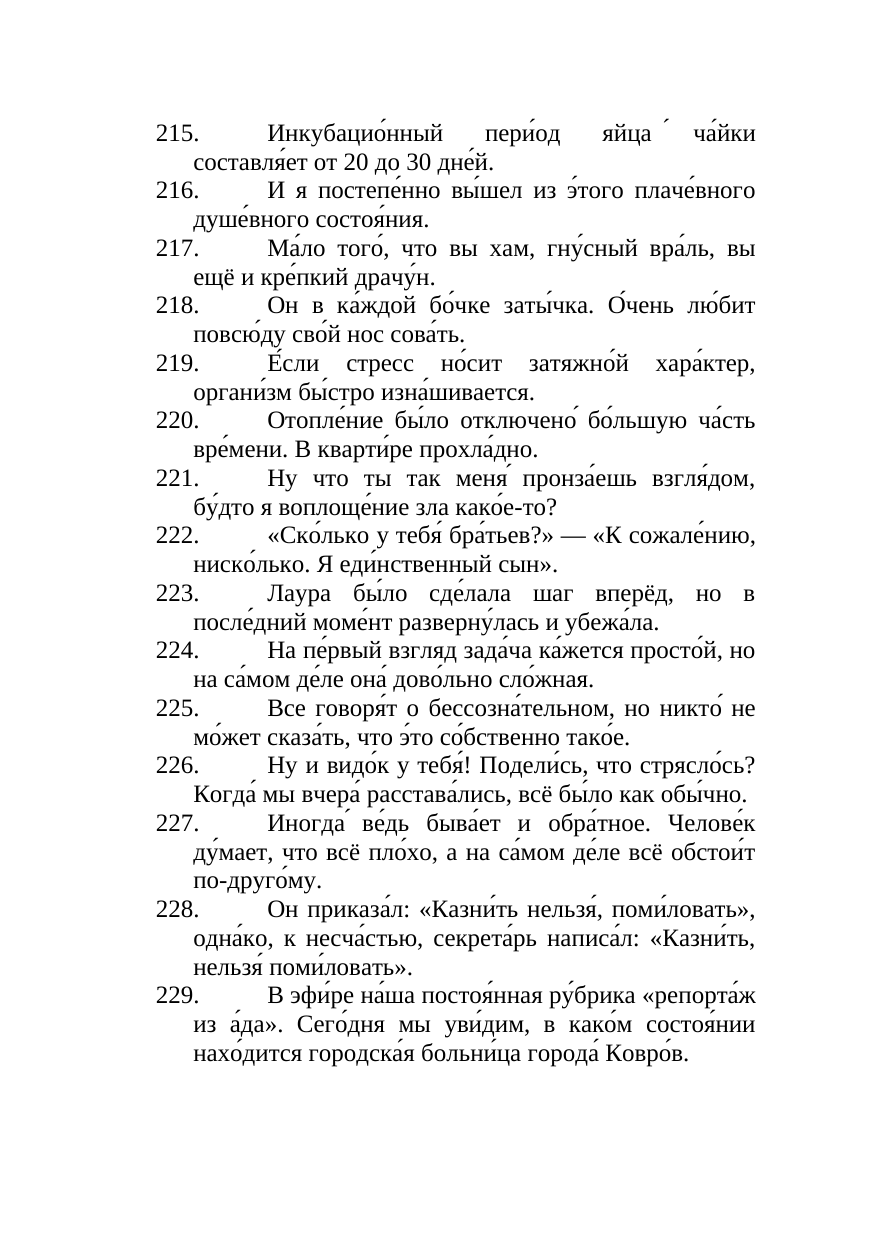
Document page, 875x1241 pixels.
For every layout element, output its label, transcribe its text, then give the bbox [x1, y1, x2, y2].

list Он приказа́л: «Казни́ть нельзя́, поми́ловать», одна́ко, к несча́стью, секрета́рь написа́л: «Казни́ть, нельзя́ поми́ловать». [156, 894, 756, 981]
list Он в ка́ждой бо́чке заты́чка. О́чень лю́бит повсю́ду сво́й нос сова́ть. [156, 291, 756, 348]
list Отопле́ние бы́ло отключено́ бо́льшую ча́сть вре́мени. В кварти́ре прохла́дно. [156, 406, 756, 463]
list Е́сли стресс но́сит затяжно́й хара́ктер, органи́зм бы́стро изна́шивается. [156, 348, 756, 406]
list Ну что ты так меня́ пронза́ешь взгля́дом, бу́дто я воплоще́ние зла како́е-то? [156, 463, 756, 521]
list Инкубацио́нный пери́од яйца́ ча́йки составля́ет от 20 до 30 дне́й. [156, 118, 756, 176]
list И я постепе́нно вы́шел из э́того плаче́вного душе́вного состоя́ния. [156, 176, 756, 233]
list Лаура бы́ло сде́лала шаг вперёд, но в после́дний моме́нт разверну́лась и убежа́ла. [156, 578, 756, 636]
list Ну и видо́к у тебя́! Подели́сь, что стрясло́сь? Когда́ мы вчера́ расстава́лись, всё бы́ло как обы́чно. [156, 751, 756, 808]
list Ма́ло того́, что вы хам, гну́сный вра́ль, вы ещё и кре́пкий драчу́н. [156, 233, 756, 291]
list В эфи́ре на́ша постоя́нная ру́брика «репорта́ж из а́да». Сего́дня мы уви́дим, в како́м состоя́нии нахо́дится городска́я больни́ца города́ Ковро́в. [156, 981, 756, 1067]
list На пе́рвый взгляд зада́ча ка́жется просто́й, но на са́мом де́ле она́ дово́льно сло́жная. [156, 636, 756, 693]
list «Ско́лько у тебя́ бра́тьев?» — «К сожале́нию, ниско́лько. Я еди́нственный сын». [156, 521, 756, 578]
list Все говоря́т о бессозна́тельном, но никто́ не мо́жет сказа́ть, что э́то со́бственно тако́е. [156, 693, 756, 751]
list Иногда́ ве́дь быва́ет и обра́тное. Челове́к ду́мает, что всё пло́хо, а на са́мом де́ле всё обстои́т по-друго́му. [156, 808, 756, 894]
